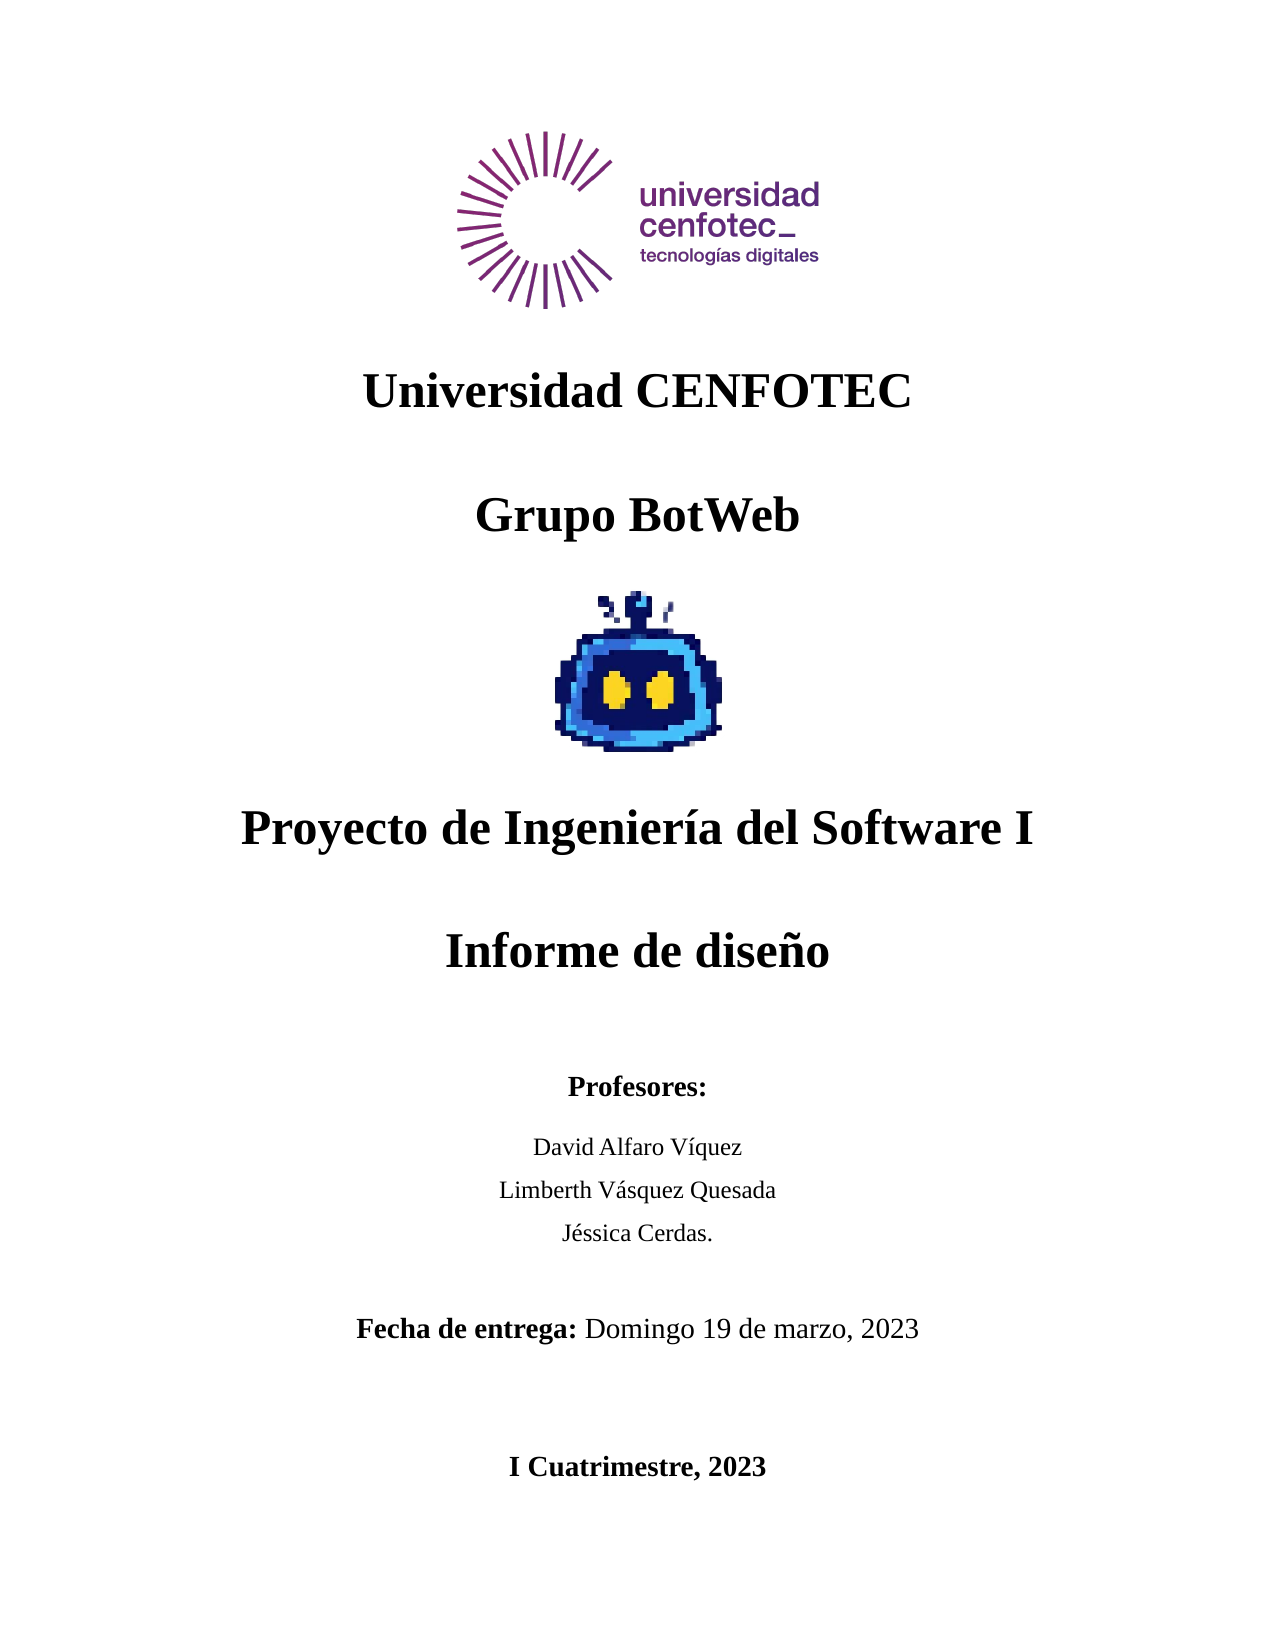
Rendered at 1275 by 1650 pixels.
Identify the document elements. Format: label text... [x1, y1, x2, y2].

title Universidad CENFOTEC [118, 361, 1157, 418]
title Grupo BotWeb [118, 484, 1157, 542]
picture [546, 583, 729, 759]
subtitle Profesores: [118, 1069, 1157, 1103]
title Proyecto de Ingeniería del Software I [118, 797, 1157, 855]
subtitle Fecha de entrega: Domingo 19 de marzo, 2023 [118, 1311, 1157, 1344]
text David Alfaro Víquez Limberth Vásquez Quesada Jéssica Cerdas. [118, 1132, 1157, 1247]
subtitle I Cuatrimestre, 2023 [118, 1449, 1157, 1483]
title Informe de diseño [118, 921, 1157, 979]
picture [433, 118, 842, 322]
